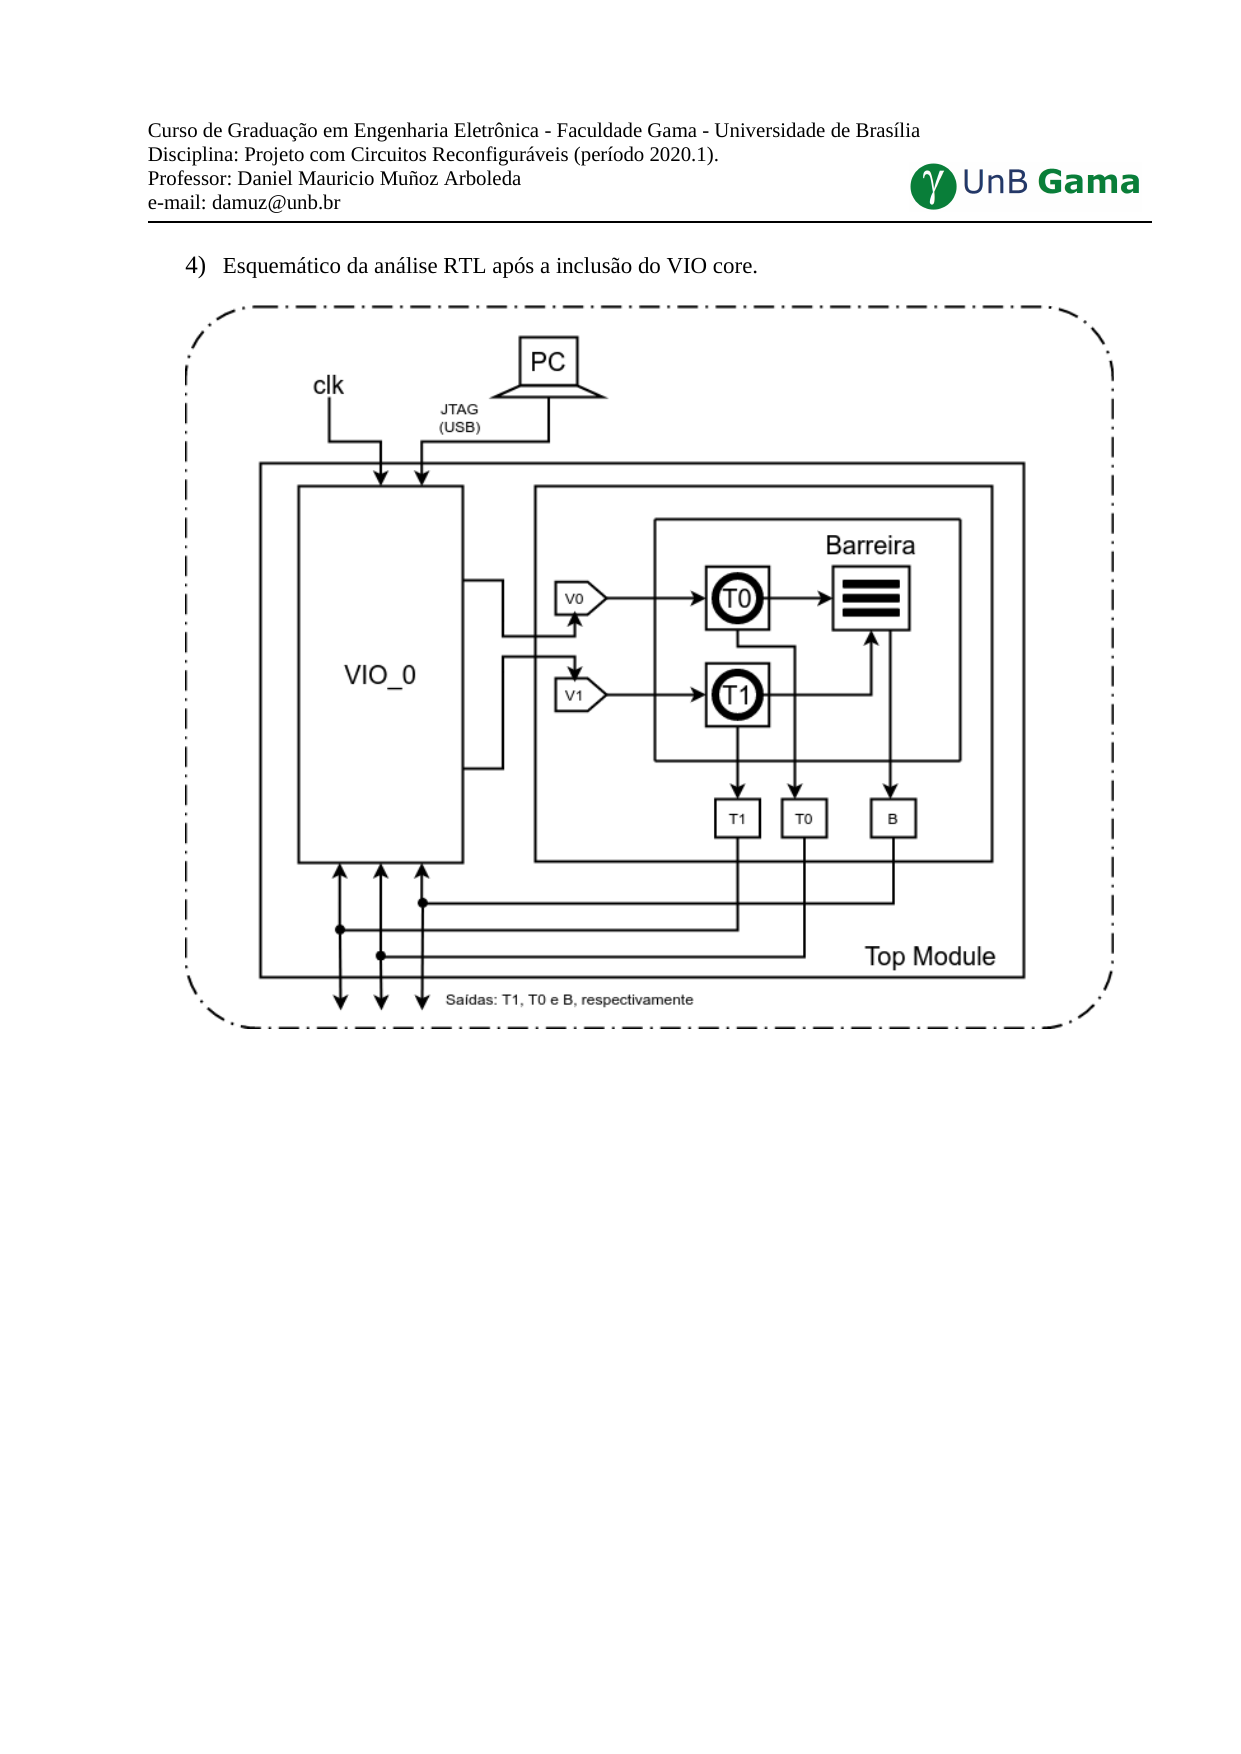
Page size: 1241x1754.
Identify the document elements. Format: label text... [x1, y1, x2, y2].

picture [909, 162, 1142, 212]
list Esquemático da análise RTL após a inclusão do VIO core. [185, 250, 1152, 279]
picture [185, 305, 1114, 1029]
